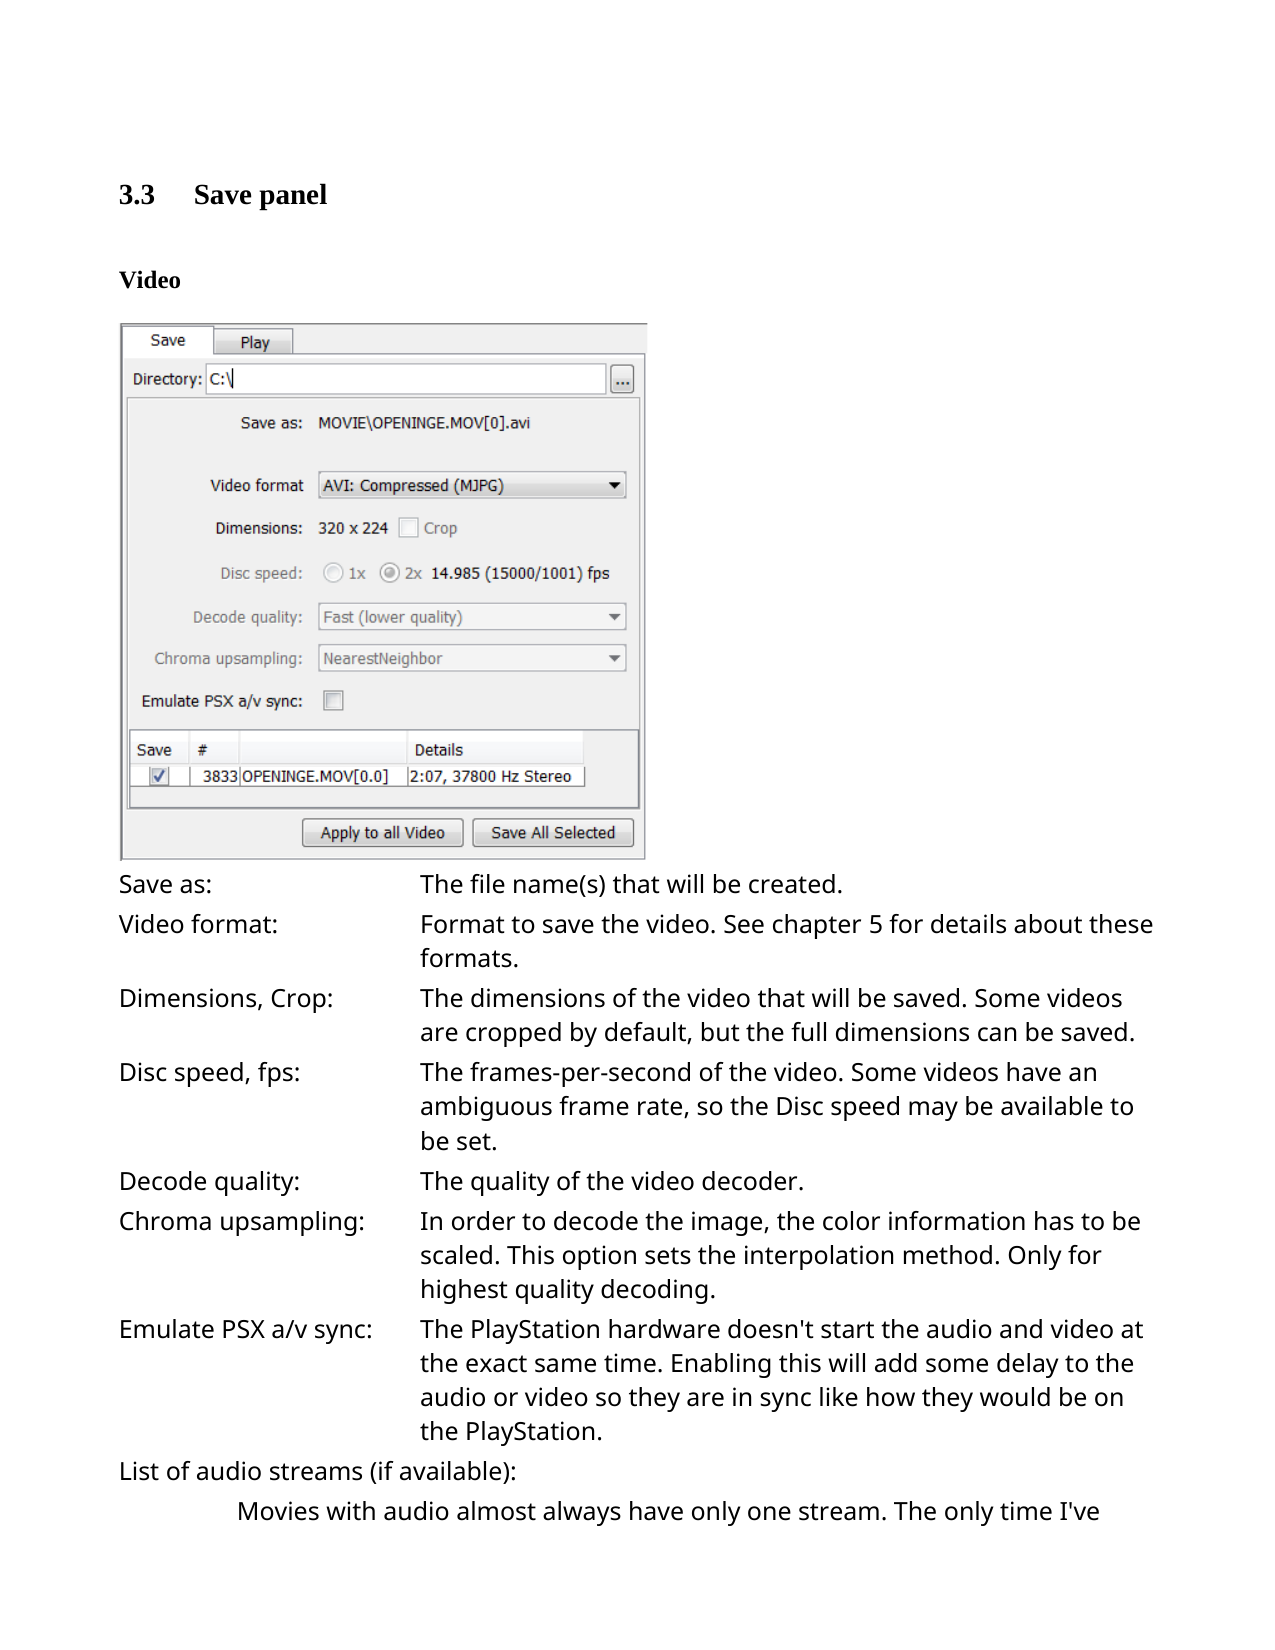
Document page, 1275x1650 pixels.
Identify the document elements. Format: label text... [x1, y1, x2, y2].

subtitle Video [118, 265, 1156, 293]
text List of audio streams (if available): [118, 1454, 1156, 1488]
text Video format: Format to save the video. See chapter 5 for details about these formats. [118, 907, 1156, 975]
text Disc speed, fps: The frames-per-second of the video. Some videos have an ambiguous frame rate, so the Disc speed may be available to be set. [118, 1055, 1156, 1157]
text Dimensions, Crop: The dimensions of the video that will be saved. Some videos are cropped by default, but the full dimensions can be saved. [118, 981, 1156, 1049]
text Save as: The file name(s) that will be created. [118, 867, 1156, 901]
text Chroma upsampling: In order to decode the image, the color information has to be scaled. This option sets the interpolation method. Only for highest quality decoding. [118, 1203, 1156, 1306]
subtitle Save panel [118, 177, 1156, 210]
picture [118, 323, 648, 861]
text Movies with audio almost always have only one stream. The only time I've [237, 1494, 1156, 1528]
text Emulate PSX a/v sync: The PlayStation hardware doesn't start the audio and video at the exact same time. Enabling this will add some delay to the audio or video so they are in sync like how they would be on the PlayStation. [118, 1312, 1156, 1448]
text Decode quality: The quality of the video decoder. [118, 1163, 1156, 1197]
